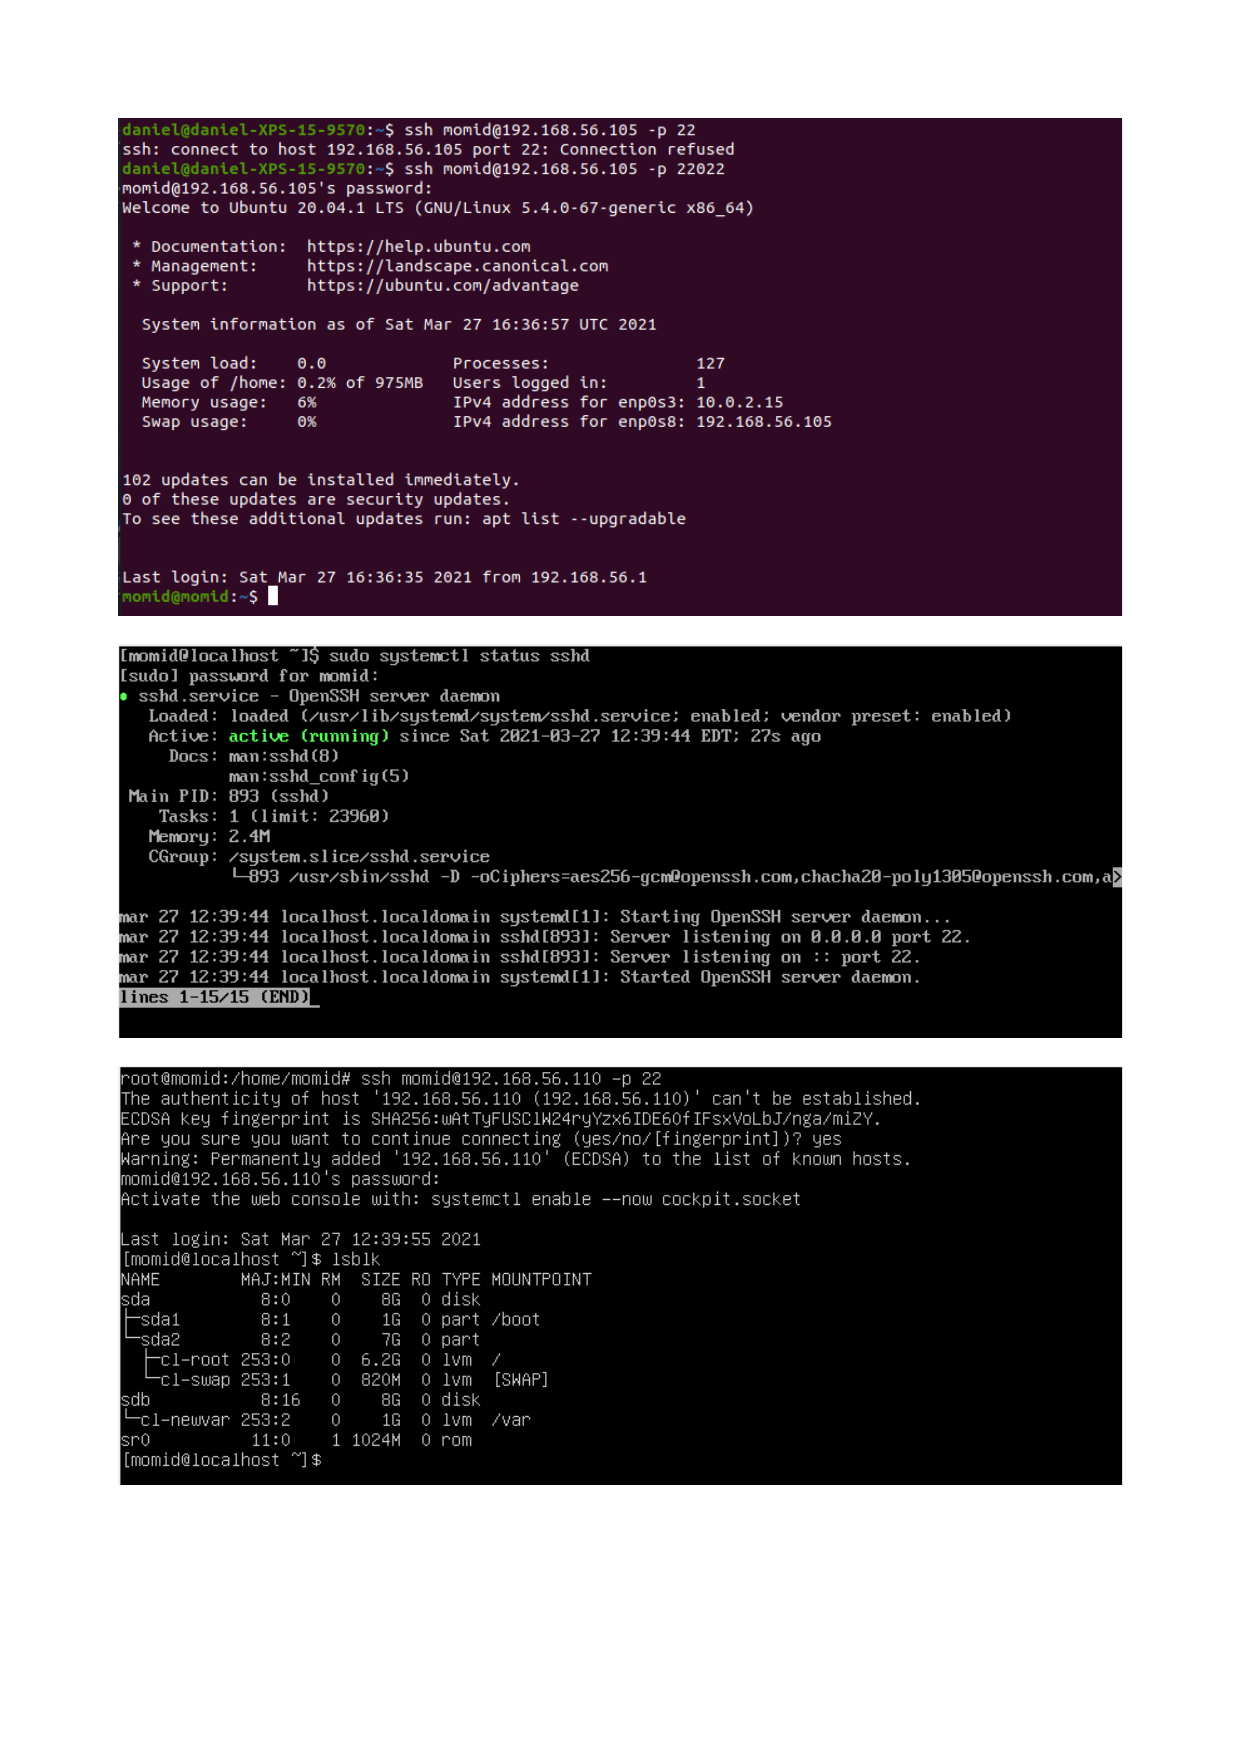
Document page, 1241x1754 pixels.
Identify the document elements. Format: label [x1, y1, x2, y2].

picture [118, 118, 1123, 616]
picture [118, 1066, 1123, 1485]
picture [118, 644, 1123, 1038]
